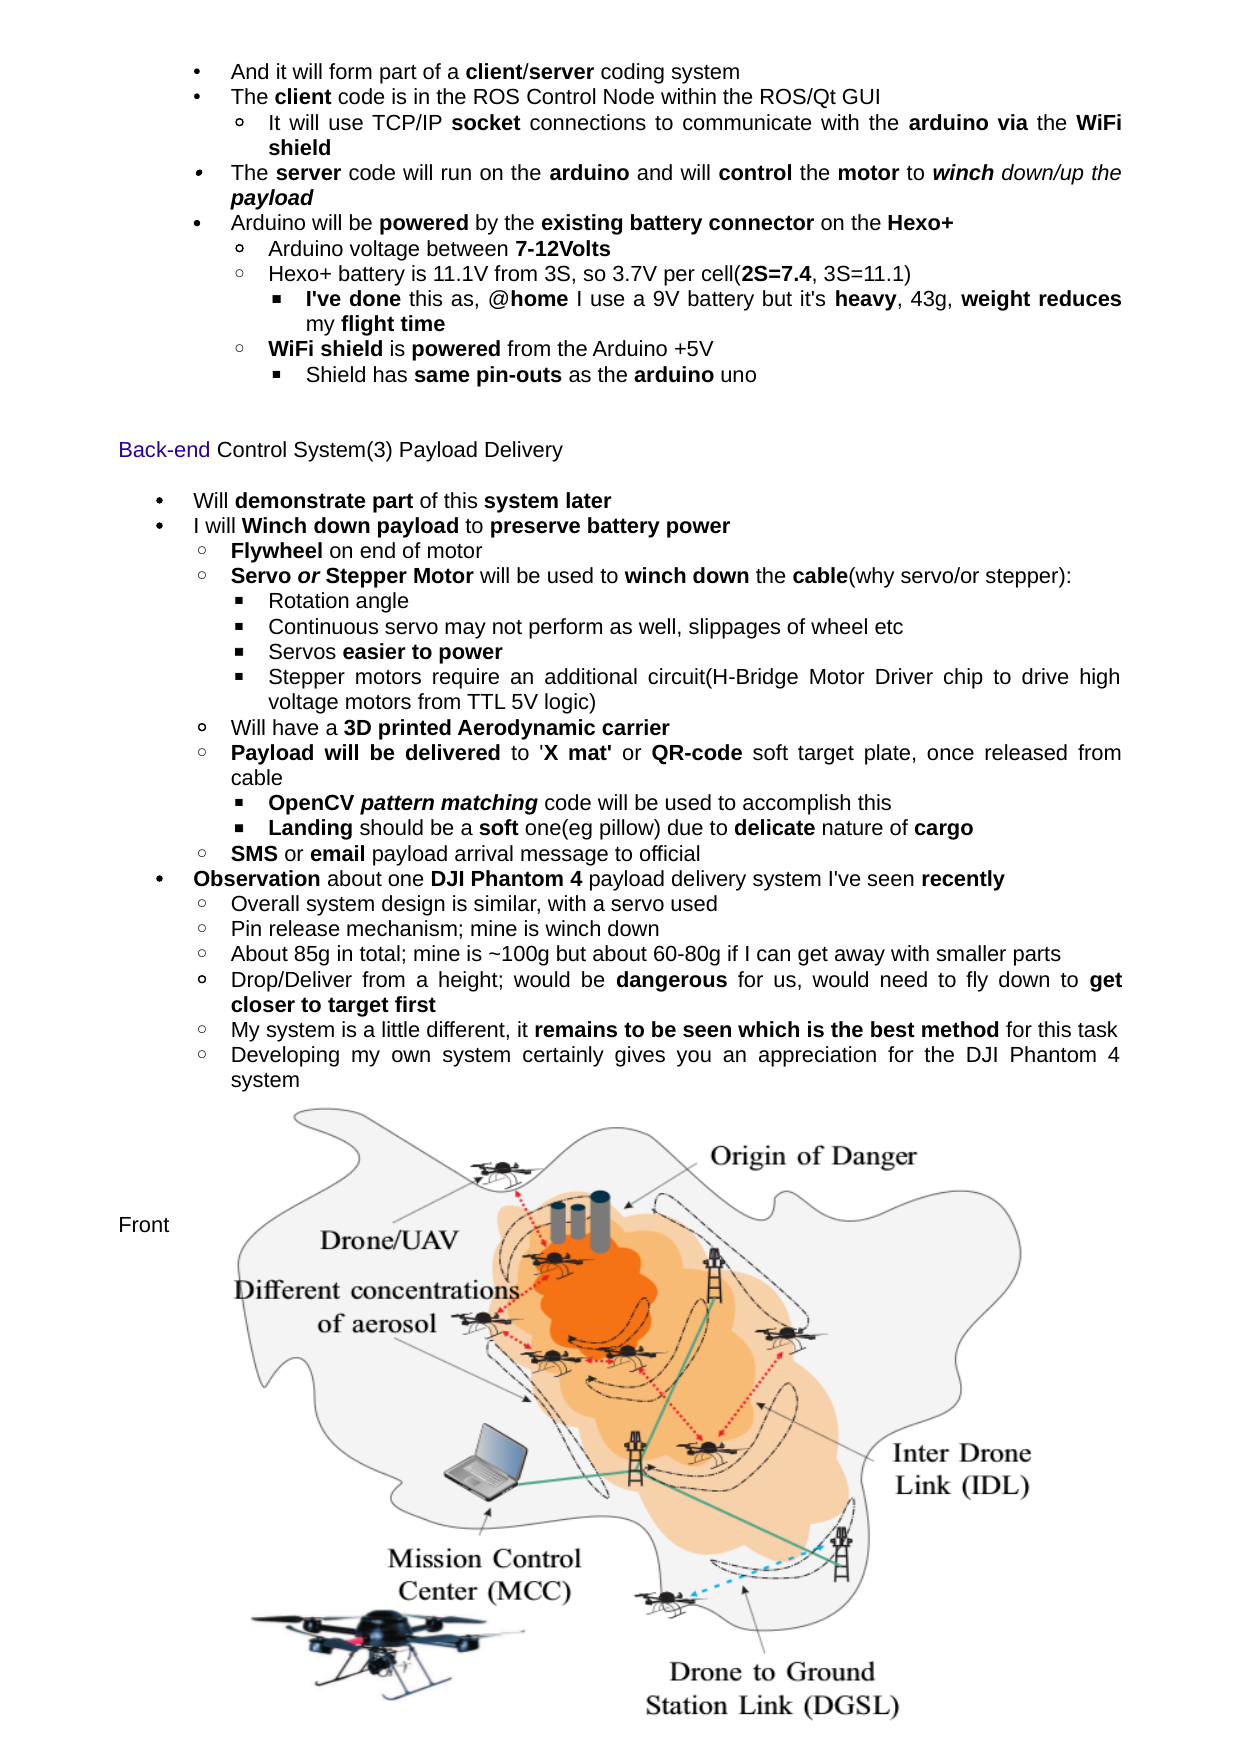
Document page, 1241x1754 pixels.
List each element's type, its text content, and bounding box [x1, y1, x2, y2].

list OpenCV pattern matching code will be used to accomplish this [231, 790, 1122, 815]
picture [174, 1095, 1064, 1754]
list SMS or email payload arrival message to official [193, 841, 1122, 866]
list Will demonstrate part of this system later [156, 488, 1122, 513]
list It will use TCP/IP socket connections to communicate with the arduino via the WiFi shield [231, 109, 1122, 160]
list Overall system design is similar, with a servo used [193, 891, 1122, 916]
text Front End Control System Diagram ie Flight Control System [118, 1212, 174, 1237]
list Stepper motors require an additional circuit(H-Bridge Motor Driver chip to drive high voltage motors from TTL 5V logic) [231, 664, 1122, 714]
text Front End Control System Diagram ie Flight Control System [1064, 1212, 1122, 1237]
list Continuous servo may not perform as well, slippages of wheel etc [231, 614, 1122, 639]
list Landing should be a soft one(eg pillow) due to delicate nature of cargo [231, 815, 1122, 841]
list The client code is in the ROS Control Node within the ROS/Qt GUI [193, 84, 1122, 109]
list Arduino will be powered by the existing battery connector on the Hexo+ [193, 210, 1122, 236]
list I will Winch down payload to preserve battery power [156, 513, 1122, 538]
list Observation about one DJI Phantom 4 payload delivery system I've seen recently [156, 866, 1122, 891]
list The server code will run on the arduino and will control the motor to winch down/up the payload [193, 160, 1122, 210]
list Hexo+ battery is 11.1V from 3S, so 3.7V per cell(2S=7.4, 3S=11.1) [231, 261, 1122, 286]
list Will have a 3D printed Aerodynamic carrier [193, 714, 1122, 740]
list My system is a little different, it remains to be seen which is the best method for this task [193, 1017, 1122, 1042]
list Servos easier to power [231, 639, 1122, 664]
list About 85g in total; mine is ~100g but about 60-80g if I can get away with smaller parts [193, 941, 1122, 967]
list Shield has same pin-outs as the arduino uno [268, 362, 1122, 387]
list Payload will be delivered to 'X mat' or QR-code soft target plate, once released from cable [193, 740, 1122, 790]
list Drop/Deliver from a height; would be dangerous for us, would need to fly down to get closer to target first [193, 967, 1122, 1017]
list Servo or Stepper Motor will be used to winch down the cable(why servo/or stepper): [193, 563, 1122, 588]
list And it will form part of a client/server coding system [193, 59, 1122, 84]
text Back-end Control System(3) Payload Delivery [118, 437, 1122, 462]
list Arduino voltage between 7-12Volts [231, 236, 1122, 261]
list WiFi shield is powered from the Arduino +5V [231, 336, 1122, 362]
list I've done this as, @home I use a 9V battery but it's heavy, 43g, weight reduces my flight time [268, 286, 1122, 336]
list Rotation angle [231, 588, 1122, 614]
list Flywheel on end of motor [193, 538, 1122, 563]
list Developing my own system certainly gives you an appreciation for the DJI Phantom 4 system [193, 1042, 1122, 1093]
list Pin release mechanism; mine is winch down [193, 916, 1122, 941]
